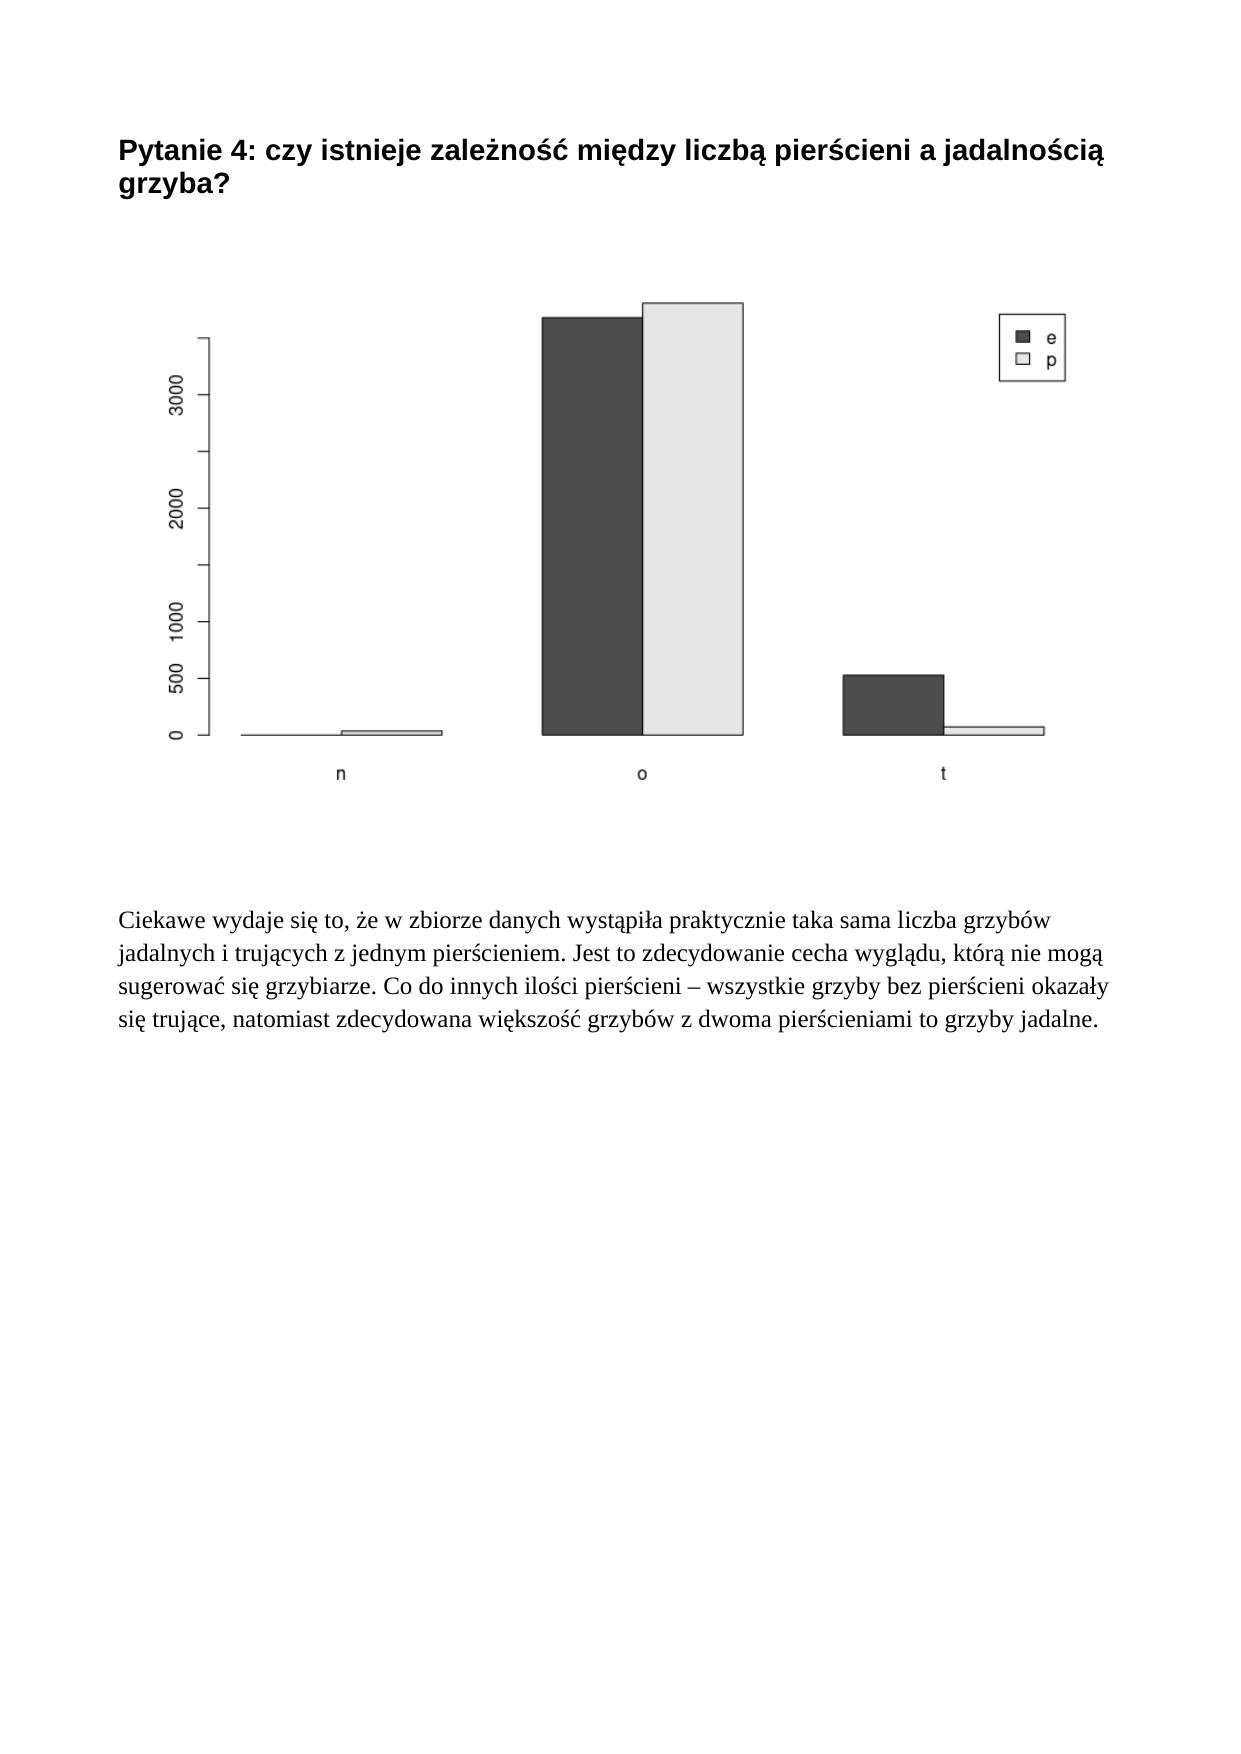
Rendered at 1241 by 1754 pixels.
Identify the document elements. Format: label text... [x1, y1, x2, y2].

picture [118, 212, 1123, 853]
text Ciekawe wydaje się to, że w zbiorze danych wystąpiła praktycznie taka sama liczba grzybów jadalnych i trujących z jednym pierścieniem. Jest to zdecydowanie cecha wyglądu, którą nie mogą sugerować się grzybiarze. Co do innych ilości pierścieni – wszystkie grzyby bez pierścieni okazały się trujące, natomiast zdecydowana większość grzybów z dwoma pierścieniami to grzyby jadalne. [118, 905, 1122, 1033]
subtitle Pytanie 4: czy istnieje zależność między liczbą pierścieni a jadalnością grzyba? [118, 133, 1122, 200]
